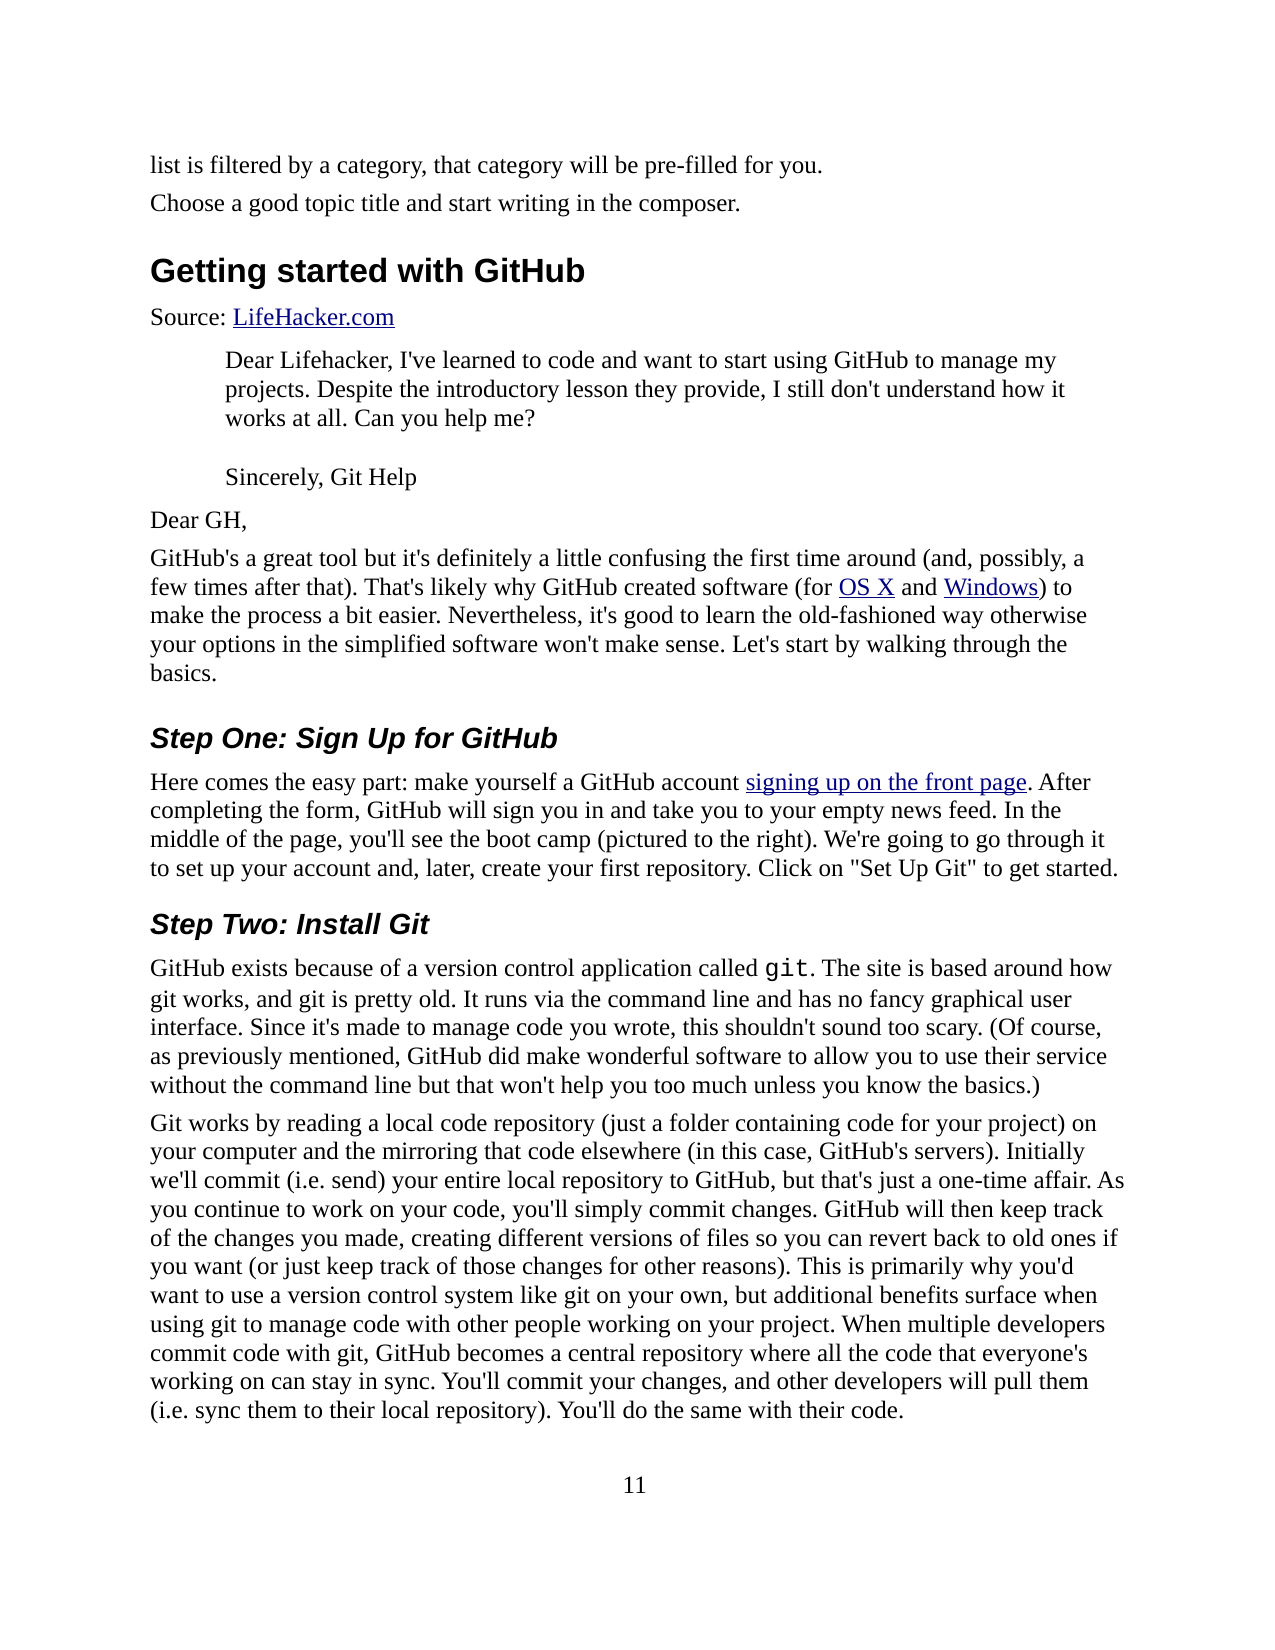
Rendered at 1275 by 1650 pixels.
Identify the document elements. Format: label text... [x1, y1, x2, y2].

text Source: LifeHacker.com [150, 302, 1125, 330]
subtitle Getting started with GitHub [150, 250, 1125, 289]
text list is filtered by a category, that category will be pre-filled for you. [150, 150, 1125, 179]
text GitHub exists because of a version control application called git. The site is based around how git works, and git is pretty old. It runs via the command line and has no fancy graphical user interface. Since it's made to manage code you wrote, this shouldn't sound too scary. (Of course, as previously mentioned, GitHub did make wonderful software to allow you to use their service without the command line but that won't help you too much unless you know the basics.) [150, 953, 1125, 1099]
subtitle Step Two: Install Git [150, 907, 1125, 940]
text Sincerely, Git Help [225, 462, 1125, 490]
text Dear GH, [150, 505, 1125, 534]
text Git works by reading a local code repository (just a folder containing code for your project) on your computer and the mirroring that code elsewhere (in this case, GitHub's servers). Initially we'll commit (i.e. send) your entire local repository to GitHub, but that's just a one-time affair. As you continue to work on your code, you'll simply commit changes. GitHub will then keep track of the changes you made, creating different versions of files so you can revert back to old ones if you want (or just keep track of those changes for other reasons). This is primarily why you'd want to use a version control system like git on your own, but additional benefits surface when using git to manage code with other people working on your project. When multiple developers commit code with git, GitHub becomes a central repository where all the code that everyone's working on can stay in sync. You'll commit your changes, and other developers will pull them (i.e. sync them to their local repository). You'll do the same with their code. [150, 1108, 1125, 1424]
text Dear Lifehacker, I've learned to code and want to start using GitHub to manage my projects. Despite the introductory lesson they provide, I still don't understand how it works at all. Can you help me? [225, 345, 1125, 432]
text GitHub's a great tool but it's definitely a little confusing the first time around (and, possibly, a few times after that). That's likely why GitHub created software (for OS X and Windows) to make the process a bit easier. Nevertheless, it's good to learn the old-fashioned way otherwise your options in the simplified software won't make sense. Let's start by walking through the basics. [150, 543, 1125, 687]
text Here comes the easy part: make yourself a GitHub account signing up on the front page. After completing the form, GitHub will sign you in and take you to your empty news feed. In the middle of the page, you'll see the boot camp (pictured to the right). We're going to go through it to set up your account and, later, create your first repository. Click on "Set Up Git" to get started. [150, 767, 1125, 882]
text Choose a good topic title and start writing in the composer. [150, 188, 1125, 216]
subtitle Step One: Sign Up for GitHub [150, 721, 1125, 754]
